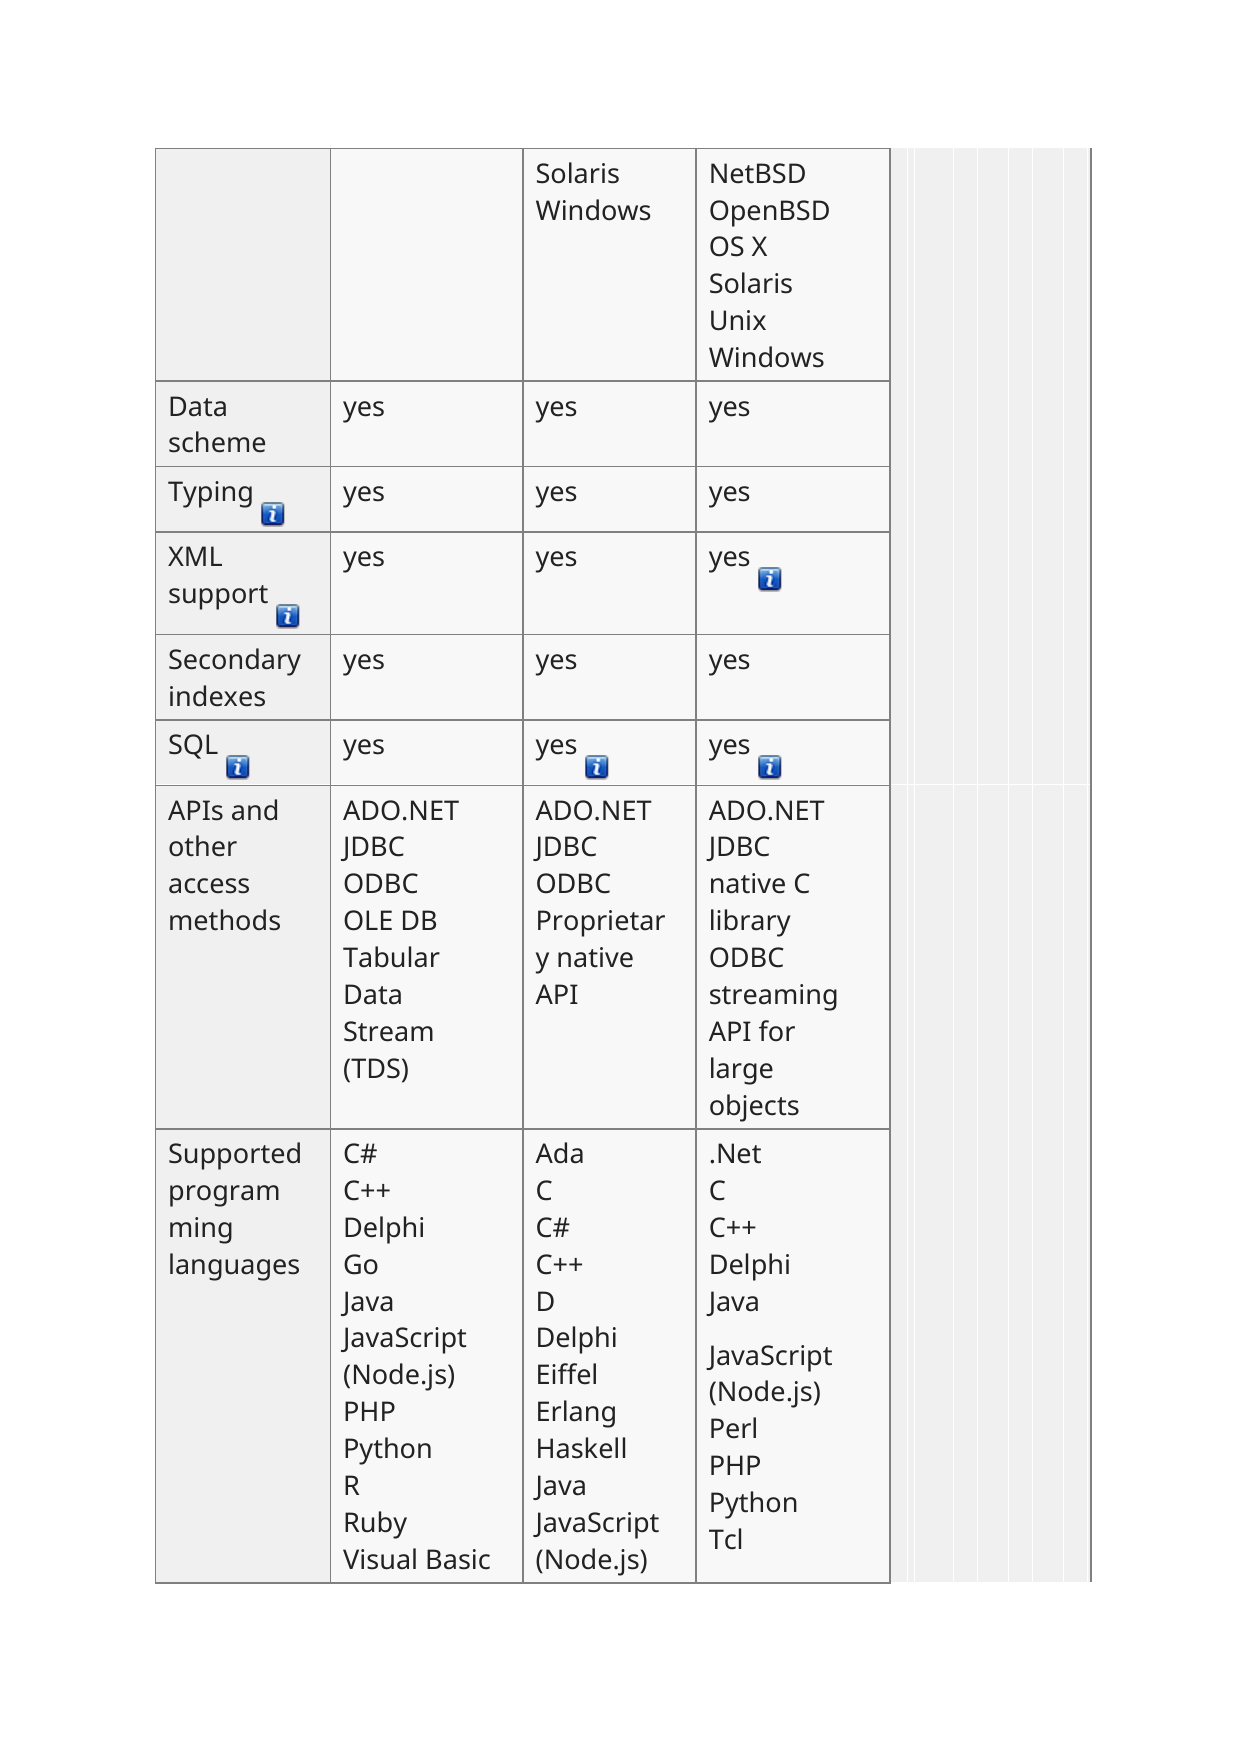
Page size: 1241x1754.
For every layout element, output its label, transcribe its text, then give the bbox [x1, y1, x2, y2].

table_cell yes [697, 635, 889, 719]
table_cell [1022, 466, 1026, 531]
table_cell [893, 380, 897, 466]
table_cell [1053, 785, 1057, 1128]
table_cell [946, 785, 950, 1128]
table_cell [893, 719, 897, 784]
table_cell [939, 719, 943, 784]
table_cell yes [331, 721, 522, 784]
table_cell [1077, 380, 1081, 466]
table_cell [1022, 1128, 1026, 1582]
table_cell [1070, 148, 1074, 380]
table_cell [998, 531, 1002, 634]
table_cell [1039, 634, 1043, 719]
table_cell [984, 785, 988, 1128]
table_cell yes [331, 533, 522, 634]
table_cell [918, 1128, 922, 1582]
table_cell [1070, 719, 1074, 784]
table_cell [1039, 719, 1043, 784]
table_cell [925, 719, 929, 784]
table_cell [1015, 380, 1019, 466]
table_cell [939, 466, 943, 531]
table_cell yes [331, 467, 522, 531]
table_cell [939, 531, 943, 634]
table_cell [1077, 466, 1081, 531]
table_cell [967, 785, 971, 1128]
table_cell Data scheme [156, 382, 330, 466]
table_cell [991, 719, 995, 784]
table_cell [960, 1128, 964, 1582]
table_cell [991, 380, 995, 466]
table_cell [1046, 531, 1050, 634]
table_cell [918, 719, 922, 784]
table_cell [1039, 531, 1043, 634]
table_cell [925, 531, 929, 634]
table_cell [1053, 380, 1057, 466]
table_cell [1015, 634, 1019, 719]
table_cell [893, 634, 897, 719]
table_cell [984, 380, 988, 466]
table_cell C# C++ Delphi Go Java JavaScript (Node.js) PHP Python R Ruby Visual Basic [331, 1130, 522, 1582]
table_cell [1070, 634, 1074, 719]
table_cell [984, 634, 988, 719]
table_cell [331, 149, 522, 380]
table_cell [946, 466, 950, 531]
table_cell [939, 380, 943, 466]
table_cell [900, 719, 904, 784]
table_cell [1046, 466, 1050, 531]
table_cell [156, 149, 330, 380]
table_cell [893, 531, 897, 634]
table_cell [998, 634, 1002, 719]
table_cell [939, 1128, 943, 1582]
table_cell [984, 148, 988, 380]
table_cell [932, 634, 936, 719]
table_cell [1046, 380, 1050, 466]
table_cell [932, 148, 936, 380]
table_cell [918, 531, 922, 634]
table_cell [918, 634, 922, 719]
table_cell [967, 466, 971, 531]
table_cell [932, 1128, 936, 1582]
table_cell yes [331, 382, 522, 466]
table_cell SQL [156, 721, 330, 784]
table_cell [967, 719, 971, 784]
table_cell Secondary indexes [156, 635, 330, 719]
table_cell [967, 1128, 971, 1582]
table_cell [960, 719, 964, 784]
table_cell [1039, 148, 1043, 380]
table_cell [1077, 719, 1081, 784]
table_cell [946, 1128, 950, 1582]
table_cell [893, 148, 897, 380]
table_cell [967, 531, 971, 634]
table_cell [932, 380, 936, 466]
table_cell yes [697, 467, 889, 531]
table_cell NetBSD OpenBSD OS X Solaris Unix Windows [697, 149, 889, 380]
table_cell [932, 719, 936, 784]
table_cell [1039, 380, 1043, 466]
table_cell [925, 634, 929, 719]
table_cell [1053, 531, 1057, 634]
table_cell [984, 719, 988, 784]
table_cell [1070, 531, 1074, 634]
table_cell [984, 531, 988, 634]
table_cell [998, 466, 1002, 531]
table_cell [925, 1128, 929, 1582]
table_cell [1077, 1128, 1081, 1582]
table_cell [1039, 785, 1043, 1128]
table_cell [900, 1128, 904, 1582]
table_cell [1015, 466, 1019, 531]
table_cell [1046, 1128, 1050, 1582]
table_cell yes [697, 533, 889, 634]
table_cell [960, 785, 964, 1128]
table_cell [991, 785, 995, 1128]
table_cell yes [697, 721, 889, 784]
table_cell [893, 1128, 897, 1582]
table_cell [998, 1128, 1002, 1582]
table_cell [1015, 148, 1019, 380]
table_cell Typing [156, 467, 330, 531]
table_cell [1077, 148, 1081, 380]
table_cell [1077, 531, 1081, 634]
table_cell [967, 634, 971, 719]
table_cell [925, 785, 929, 1128]
table_cell [1070, 466, 1074, 531]
table_cell [900, 380, 904, 466]
table_cell [893, 785, 897, 1128]
table_cell [1015, 719, 1019, 784]
table_cell yes [524, 382, 695, 466]
table_cell yes [524, 467, 695, 531]
table_cell [932, 531, 936, 634]
table_cell yes [331, 635, 522, 719]
table_cell [1022, 531, 1026, 634]
table_cell [1015, 531, 1019, 634]
table_cell [984, 466, 988, 531]
table_cell [946, 148, 950, 380]
table_cell [1046, 148, 1050, 380]
table_cell [925, 148, 929, 380]
table_cell [960, 634, 964, 719]
table_cell yes [524, 635, 695, 719]
table_cell [939, 785, 943, 1128]
table_cell [939, 148, 943, 380]
table_cell [925, 380, 929, 466]
table_cell .Net C C++ Delphi Java JavaScript (Node.js) Perl PHP Python Tcl [697, 1130, 889, 1582]
table_cell [1046, 785, 1050, 1128]
table_cell [1070, 785, 1074, 1128]
table_cell [984, 1128, 988, 1582]
table_cell [946, 380, 950, 466]
table_cell yes [697, 382, 889, 466]
table_cell [967, 380, 971, 466]
table_cell [900, 785, 904, 1128]
table_cell [1053, 634, 1057, 719]
table_cell [918, 785, 922, 1128]
table_cell APIs and other access methods [156, 786, 330, 1128]
table_cell [1053, 1128, 1057, 1582]
table_cell ADO.NET JDBC ODBC Proprietary native API [524, 786, 695, 1128]
table_cell [960, 148, 964, 380]
table_cell [918, 466, 922, 531]
table_cell [1022, 380, 1026, 466]
table_cell [939, 634, 943, 719]
table_cell [991, 634, 995, 719]
table_cell [991, 466, 995, 531]
table_cell [1015, 785, 1019, 1128]
table_cell [946, 634, 950, 719]
table_cell yes [524, 721, 695, 784]
table_cell [960, 466, 964, 531]
table_cell [1015, 1128, 1019, 1582]
table_cell [960, 531, 964, 634]
table_cell [1053, 148, 1057, 380]
table_cell [1022, 719, 1026, 784]
table_cell [1053, 466, 1057, 531]
table_cell Supported programming languages [156, 1130, 330, 1582]
table_cell [946, 719, 950, 784]
table_cell [1077, 634, 1081, 719]
table_cell [1039, 1128, 1043, 1582]
table_cell XML support [156, 533, 330, 634]
table_cell [998, 148, 1002, 380]
table_cell [918, 380, 922, 466]
table_cell [998, 719, 1002, 784]
table_cell [1046, 719, 1050, 784]
table_cell [967, 148, 971, 380]
table_cell [1039, 466, 1043, 531]
table_cell ADO.NET JDBC ODBC OLE DB Tabular Data Stream (TDS) [331, 786, 522, 1128]
table_cell [960, 380, 964, 466]
table_cell [1053, 719, 1057, 784]
table_cell Solaris Windows [524, 149, 695, 380]
table_cell [1046, 634, 1050, 719]
table_cell [1077, 785, 1081, 1128]
table_cell [991, 148, 995, 380]
table_cell [1022, 785, 1026, 1128]
table_cell Ada C C# C++ D Delphi Eiffel Erlang Haskell Java JavaScript (Node.js) [524, 1130, 695, 1582]
table_cell [1022, 148, 1026, 380]
table_cell [998, 380, 1002, 466]
table_cell [998, 785, 1002, 1128]
table_cell [900, 531, 904, 634]
table_cell [1070, 1128, 1074, 1582]
table_cell [918, 148, 922, 380]
table_cell [900, 634, 904, 719]
table_cell [932, 785, 936, 1128]
table_cell [991, 531, 995, 634]
table_cell [932, 466, 936, 531]
table_cell [893, 466, 897, 531]
table_cell [925, 466, 929, 531]
table_cell [1070, 380, 1074, 466]
table_cell [900, 466, 904, 531]
table_cell yes [524, 533, 695, 634]
table_cell [1022, 634, 1026, 719]
table_cell [900, 148, 904, 380]
table_cell [991, 1128, 995, 1582]
table_cell ADO.NET JDBC native C library ODBC streaming API for large objects [697, 786, 889, 1128]
table_cell [946, 531, 950, 634]
